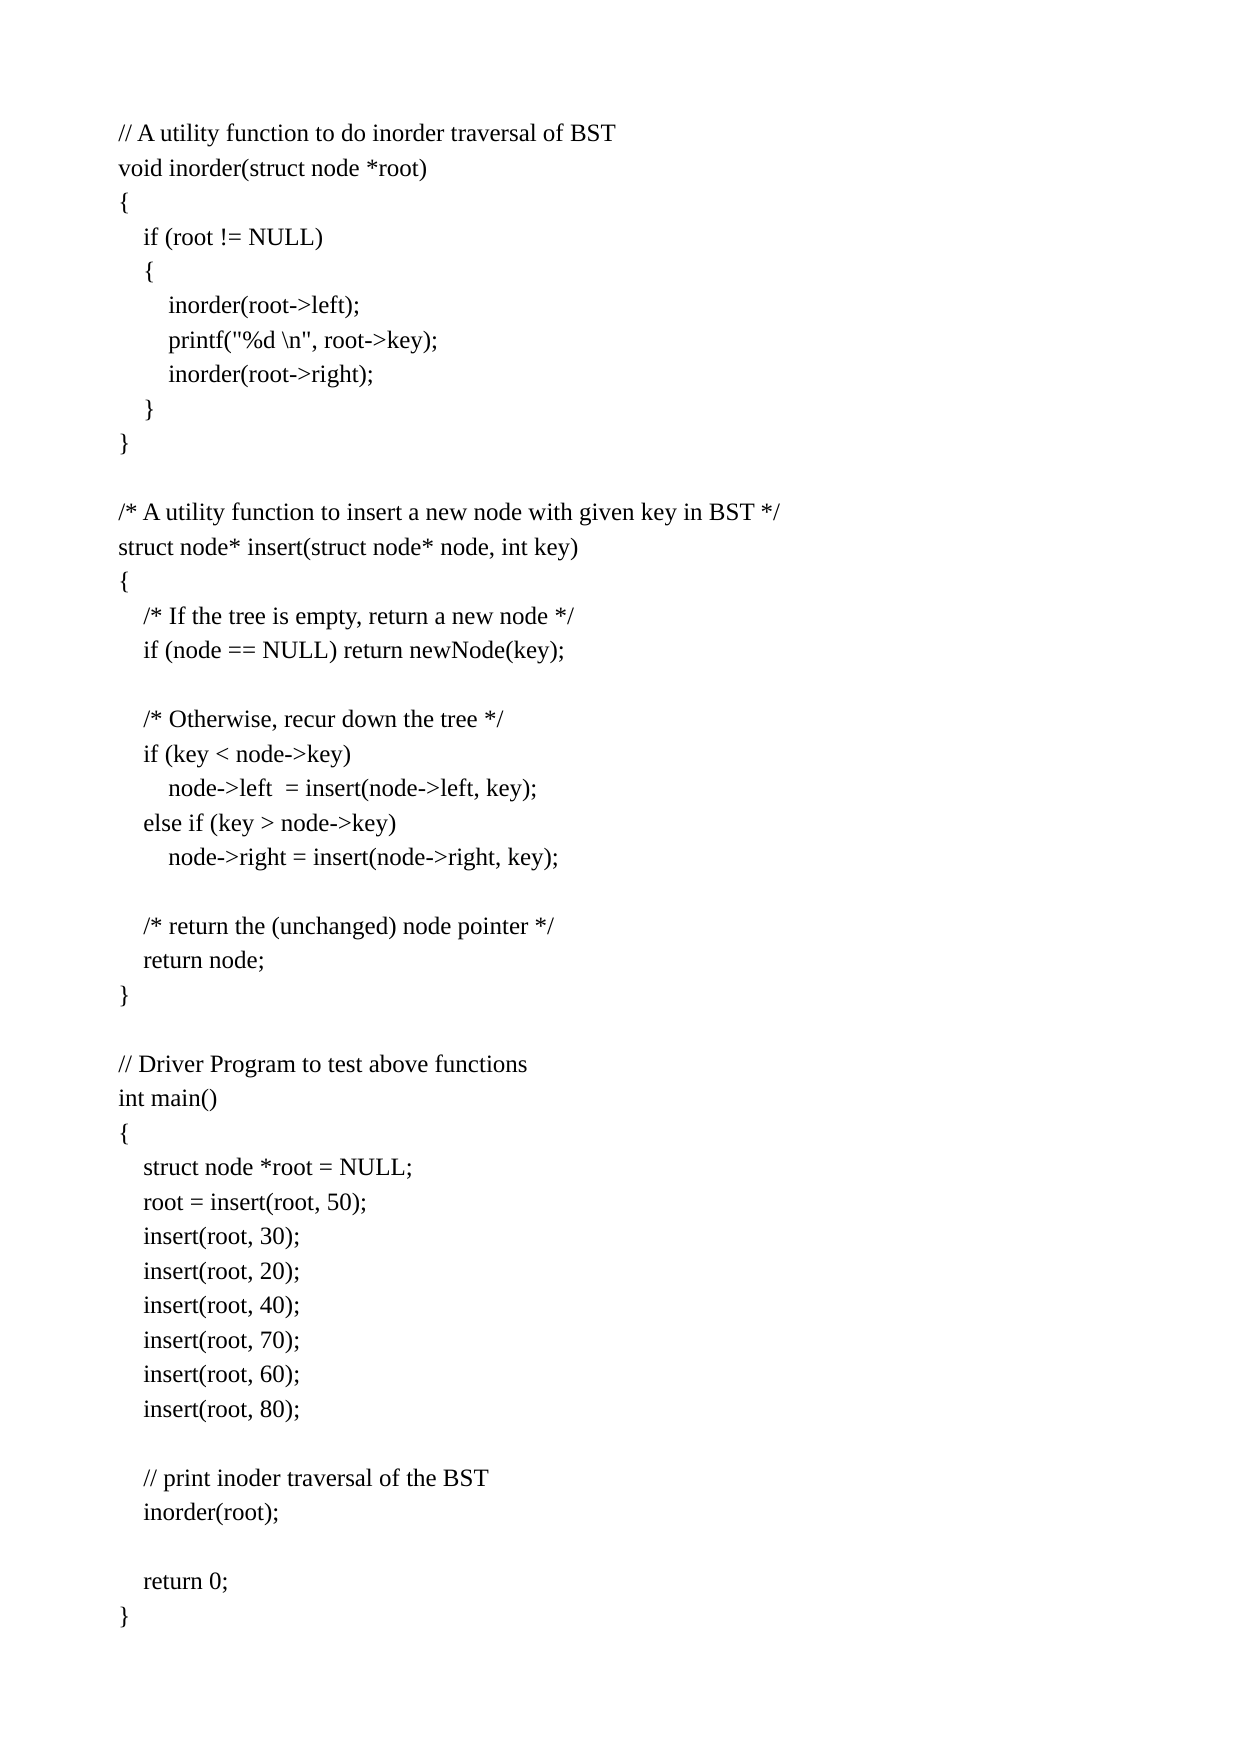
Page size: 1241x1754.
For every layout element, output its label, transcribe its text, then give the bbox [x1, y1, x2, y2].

text struct node* insert(struct node* node, int key) [118, 532, 1122, 561]
text } [118, 428, 1122, 457]
text insert(root, 70); [118, 1325, 1122, 1354]
text if (node == NULL) return newNode(key); [118, 635, 1122, 664]
text inorder(root); [118, 1497, 1122, 1526]
text insert(root, 40); [118, 1290, 1122, 1319]
text return 0; [118, 1566, 1122, 1595]
text return node; [118, 946, 1122, 974]
text insert(root, 20); [118, 1256, 1122, 1285]
text /* Otherwise, recur down the tree */ [118, 704, 1122, 733]
text if (key < node->key) [118, 739, 1122, 767]
text struct node *root = NULL; [118, 1152, 1122, 1181]
text // Driver Program to test above functions [118, 1049, 1122, 1078]
text insert(root, 30); [118, 1221, 1122, 1250]
text /* A utility function to insert a new node with given key in BST */ [118, 497, 1122, 526]
text void inorder(struct node *root) [118, 153, 1122, 181]
text else if (key > node->key) [118, 808, 1122, 836]
text node->left = insert(node->left, key); [118, 773, 1122, 802]
text insert(root, 80); [118, 1394, 1122, 1423]
text { [118, 566, 1122, 595]
text } [118, 394, 1122, 423]
text /* return the (unchanged) node pointer */ [118, 911, 1122, 940]
text int main() [118, 1083, 1122, 1112]
text /* If the tree is empty, return a new node */ [118, 601, 1122, 629]
text { [118, 187, 1122, 216]
text if (root != NULL) [118, 222, 1122, 250]
text inorder(root->right); [118, 359, 1122, 388]
text node->right = insert(node->right, key); [118, 842, 1122, 871]
text root = insert(root, 50); [118, 1187, 1122, 1216]
text { [118, 1118, 1122, 1147]
text } [118, 980, 1122, 1009]
text { [118, 256, 1122, 285]
text // A utility function to do inorder traversal of BST [118, 118, 1122, 147]
text // print inoder traversal of the BST [118, 1463, 1122, 1492]
text inorder(root->left); [118, 291, 1122, 319]
text printf("%d \n", root->key); [118, 325, 1122, 354]
text } [118, 1601, 1122, 1629]
text insert(root, 60); [118, 1359, 1122, 1388]
